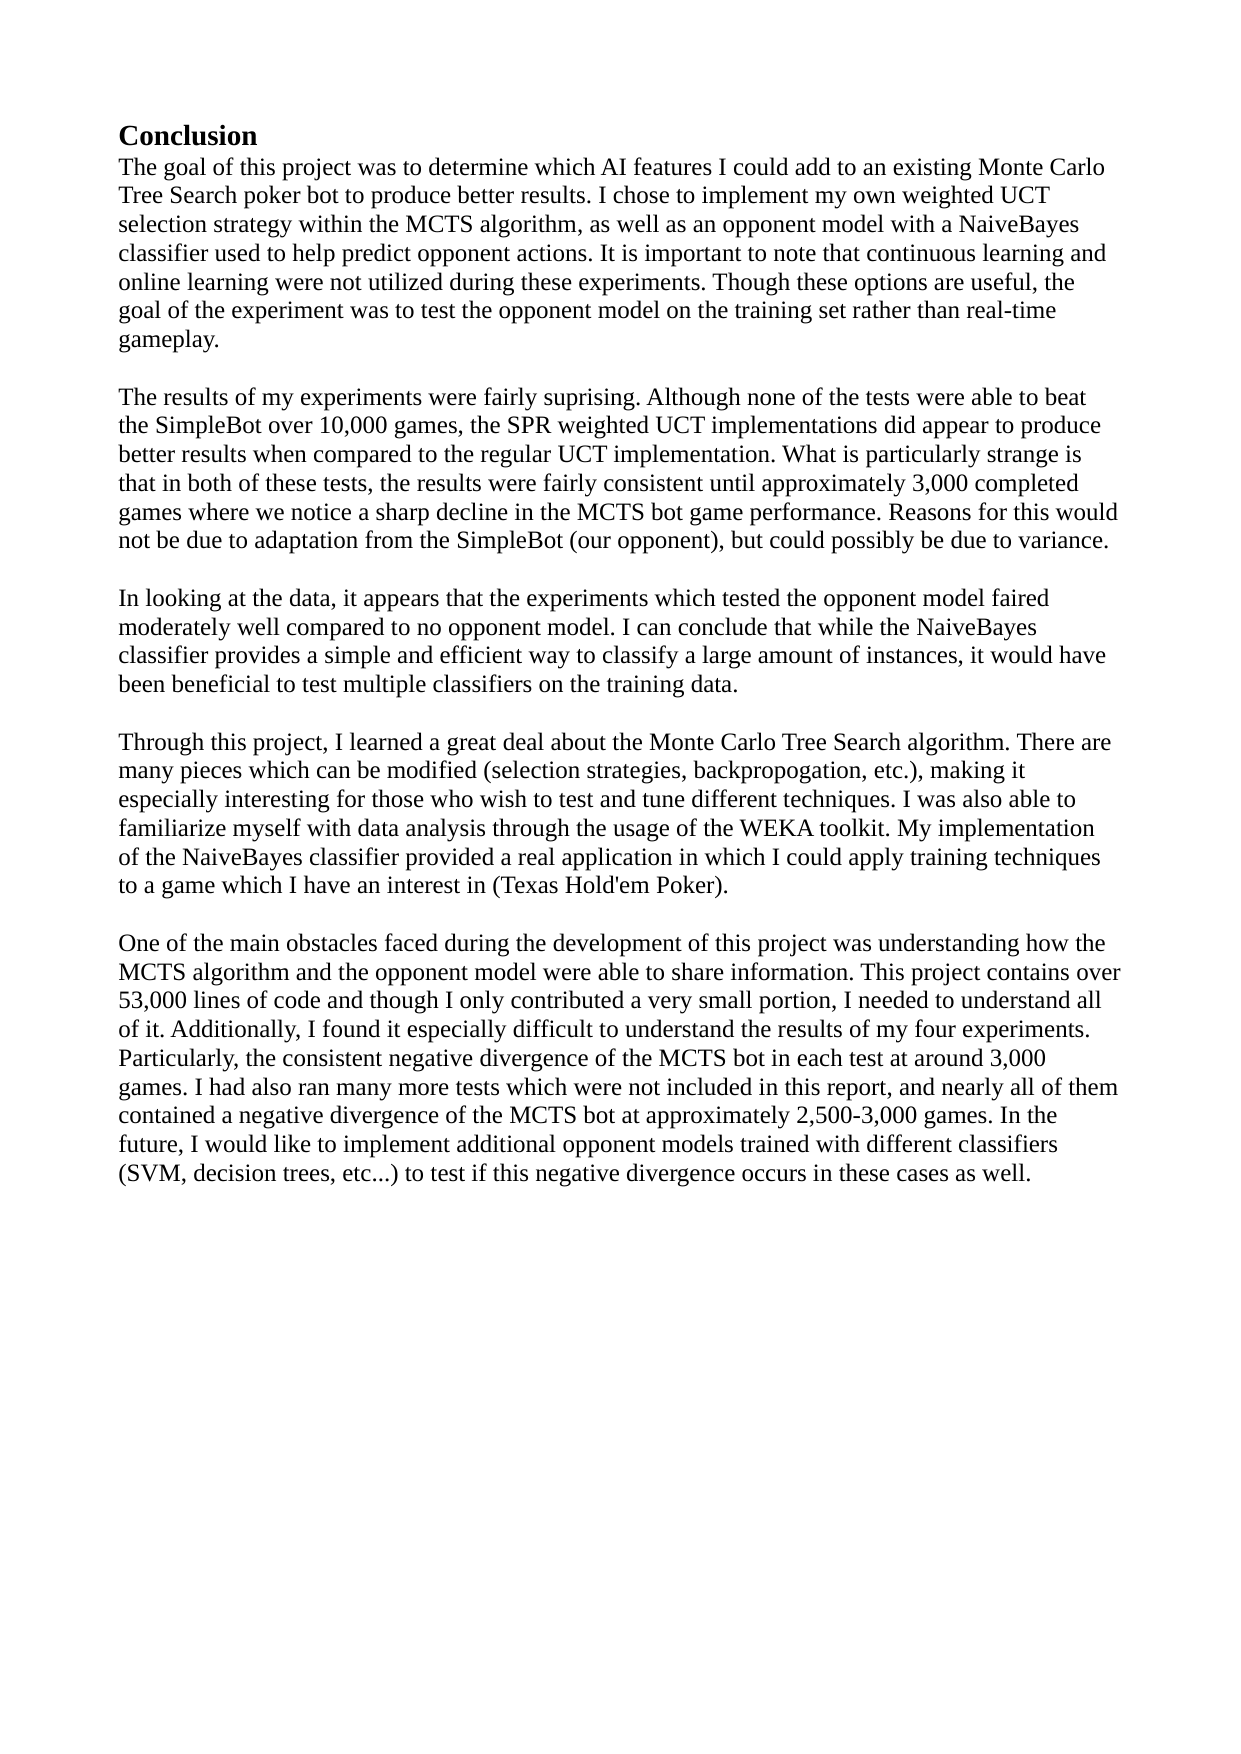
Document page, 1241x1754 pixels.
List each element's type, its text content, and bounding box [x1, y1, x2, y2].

text Conclusion [118, 118, 1122, 152]
text The goal of this project was to determine which AI features I could add to an existing Monte Carlo Tree Search poker bot to produce better results. I chose to implement my own weighted UCT selection strategy within the MCTS algorithm, as well as an opponent model with a NaiveBayes classifier used to help predict opponent actions. It is important to note that continuous learning and online learning were not utilized during these experiments. Though these options are useful, the goal of the experiment was to test the opponent model on the training set rather than real-time gameplay. [118, 152, 1122, 353]
text The results of my experiments were fairly suprising. Although none of the tests were able to beat the SimpleBot over 10,000 games, the SPR weighted UCT implementations did appear to produce better results when compared to the regular UCT implementation. What is particularly strange is that in both of these tests, the results were fairly consistent until approximately 3,000 completed games where we notice a sharp decline in the MCTS bot game performance. Reasons for this would not be due to adaptation from the SimpleBot (our opponent), but could possibly be due to variance. [118, 382, 1122, 554]
text In looking at the data, it appears that the experiments which tested the opponent model faired moderately well compared to no opponent model. I can conclude that while the NaiveBayes classifier provides a simple and efficient way to classify a large amount of instances, it would have been beneficial to test multiple classifiers on the training data. [118, 583, 1122, 698]
text Through this project, I learned a great deal about the Monte Carlo Tree Search algorithm. There are many pieces which can be modified (selection strategies, backpropogation, etc.), making it especially interesting for those who wish to test and tune different techniques. I was also able to familiarize myself with data analysis through the usage of the WEKA toolkit. My implementation of the NaiveBayes classifier provided a real application in which I could apply training techniques to a game which I have an interest in (Texas Hold'em Poker). [118, 727, 1122, 899]
text One of the main obstacles faced during the development of this project was understanding how the MCTS algorithm and the opponent model were able to share information. This project contains over 53,000 lines of code and though I only contributed a very small portion, I needed to understand all of it. Additionally, I found it especially difficult to understand the results of my four experiments. Particularly, the consistent negative divergence of the MCTS bot in each test at around 3,000 games. I had also ran many more tests which were not included in this report, and nearly all of them contained a negative divergence of the MCTS bot at approximately 2,500-3,000 games. In the future, I would like to implement additional opponent models trained with different classifiers (SVM, decision trees, etc...) to test if this negative divergence occurs in these cases as well. [118, 928, 1122, 1187]
